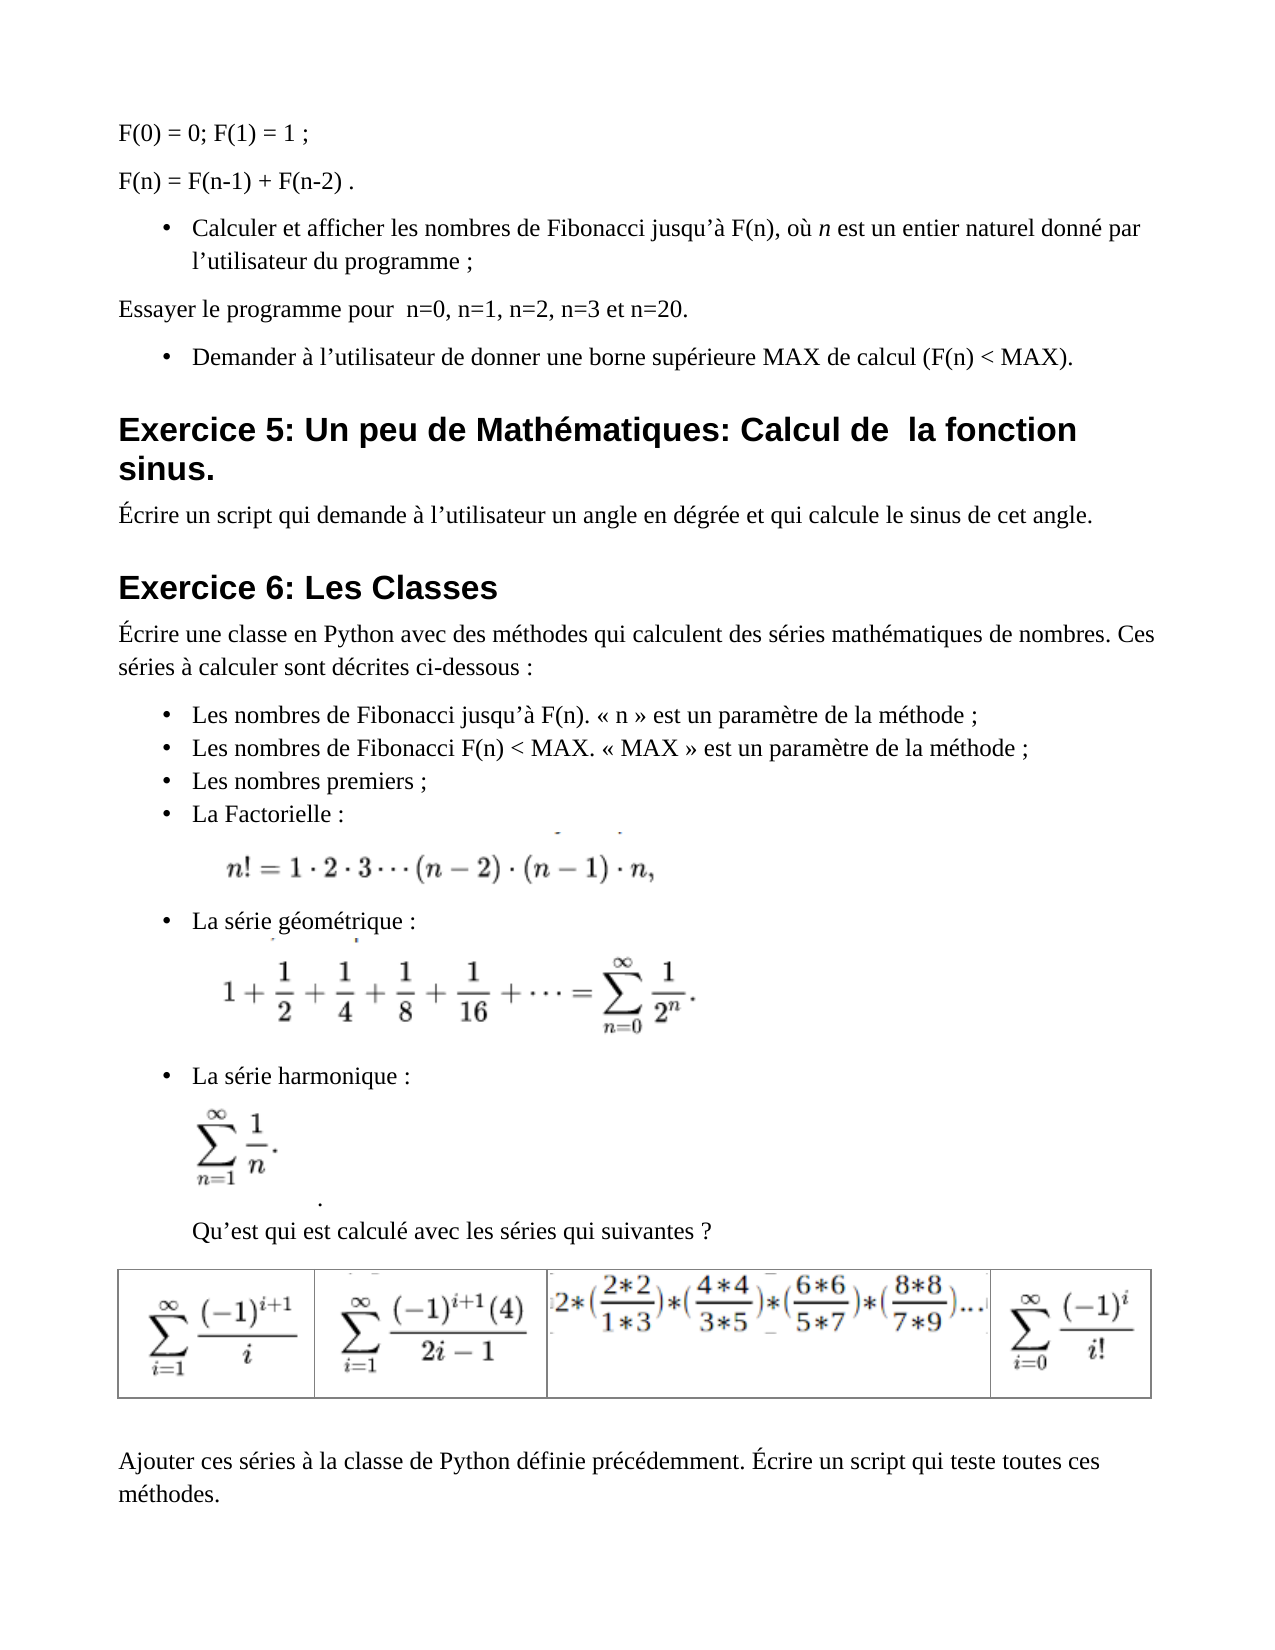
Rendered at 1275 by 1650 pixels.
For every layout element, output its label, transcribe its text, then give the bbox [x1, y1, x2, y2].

picture [191, 1094, 311, 1207]
subtitle Exercice 5: Un peu de Mathématiques: Calcul de la fonction sinus. [118, 410, 1157, 487]
list La Factorielle : [162, 799, 1157, 902]
picture [191, 938, 716, 1052]
text Essayer le programme pour n=0, n=1, n=2, n=3 et n=20. [118, 294, 1157, 323]
text F(0) = 0; F(1) = 1 ; [118, 118, 1157, 147]
text Écrire une classe en Python avec des méthodes qui calculent des séries mathématiques de nombres. Ces séries à calculer sont décrites ci-dessous : [118, 619, 1157, 681]
picture [993, 1273, 1141, 1383]
text F(n) = F(n-1) + F(n-2) . [118, 166, 1157, 194]
table_header [315, 1270, 546, 1397]
list Demander à l’utilisateur de donner une borne supérieure MAX de calcul (F(n) < MAX). [162, 342, 1157, 370]
picture [191, 832, 673, 897]
list La série harmonique : . Qu’est qui est calculé avec les séries qui suivantes ? [162, 1061, 1157, 1245]
table_header [119, 1270, 314, 1397]
picture [550, 1273, 988, 1334]
table_header [991, 1270, 1150, 1397]
picture [121, 1273, 304, 1389]
text Ajouter ces séries à la classe de Python définie précédemment. Écrire un script qui teste toutes ces méthodes. [118, 1446, 1157, 1508]
list Calculer et afficher les nombres de Fibonacci jusqu’à F(n), où n est un entier naturel donné par l’utilisateur du programme ; [162, 213, 1157, 275]
text Écrire un script qui demande à l’utilisateur un angle en dégrée et qui calcule le sinus de cet angle. [118, 500, 1157, 528]
subtitle Exercice 6: Les Classes [118, 568, 1157, 607]
table_header [548, 1270, 990, 1397]
list La série géométrique : [162, 906, 1157, 1057]
list Les nombres de Fibonacci F(n) < MAX. « MAX » est un paramètre de la méthode ; [162, 733, 1157, 762]
list Les nombres premiers ; [162, 766, 1157, 795]
picture [317, 1273, 538, 1389]
list Les nombres de Fibonacci jusqu’à F(n). « n » est un paramètre de la méthode ; [162, 700, 1157, 729]
